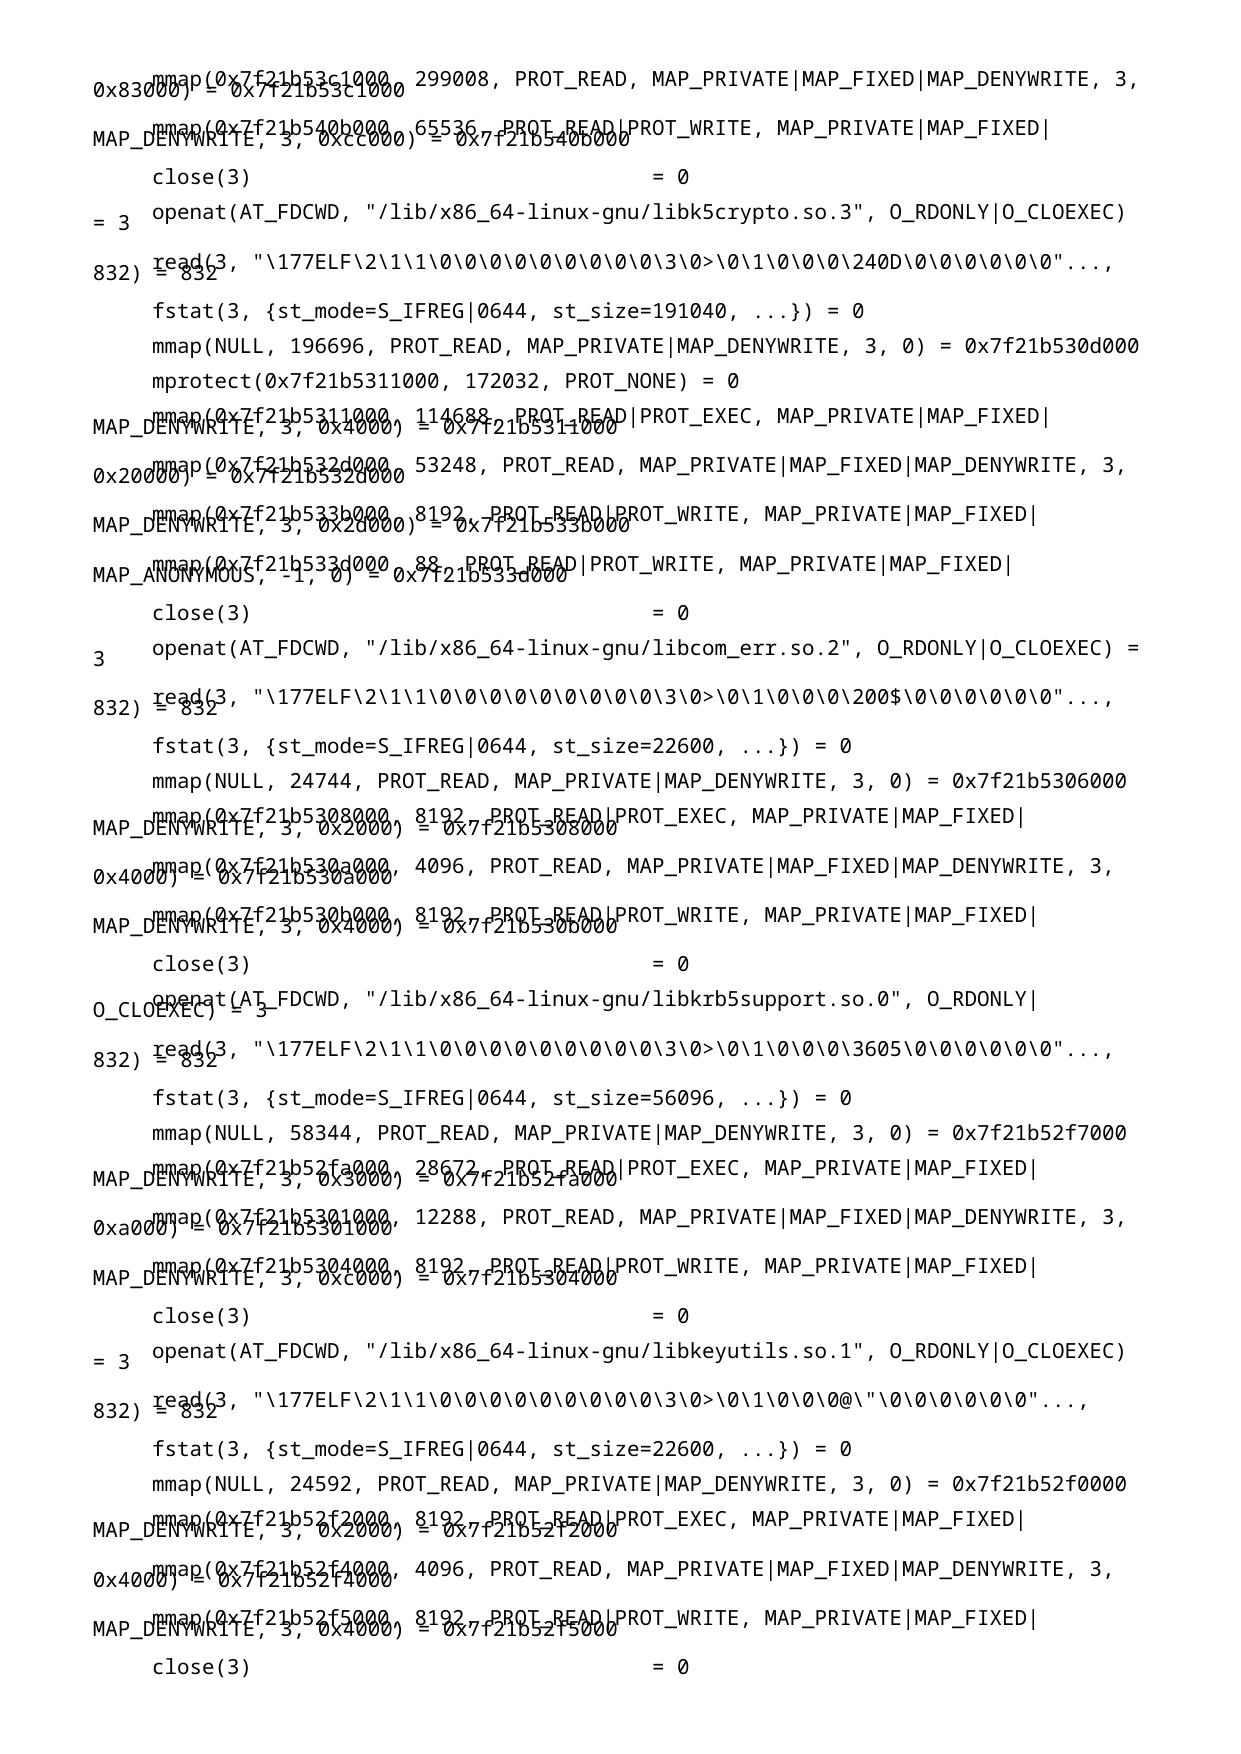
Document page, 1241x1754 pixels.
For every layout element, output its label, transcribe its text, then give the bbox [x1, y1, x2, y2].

text fstat(3, {st_mode=S_IFREG|0644, st_size=22600, ...}) = 0 [795, 1445, 1147, 1459]
text fstat(3, {st_mode=S_IFREG|0644, st_size=191040, ...}) = 0 [471, 307, 796, 321]
text mmap(0x7f21b52f4000, 4096, PROT_READ, MAP_PRIVATE|MAP_FIXED|MAP_DENYWRITE, 3, 0x4000) = 0x7f21b52f4000 [93, 1565, 1147, 1593]
text mmap(NULL, 58344, PROT_READ, MAP_PRIVATE|MAP_DENYWRITE, 3, 0) = 0x7f21b52f7000 [908, 1129, 1147, 1143]
text close(3) = 0 [245, 1312, 1147, 1326]
text fstat(3, {st_mode=S_IFREG|0644, st_size=56096, ...}) = 0 [795, 1094, 1147, 1108]
text close(3) = 0 [220, 1663, 245, 1677]
text mmap(0x7f21b52f5000, 8192, PROT_READ|PROT_WRITE, MAP_PRIVATE|MAP_FIXED|MAP_DENYWRITE, 3, 0x4000) = 0x7f21b52f5000 [93, 1614, 1147, 1642]
text openat(AT_FDCWD, "/lib/x86_64-linux-gnu/libkrb5support.so.0", O_RDONLY|O_CLOEXEC) = 3 [93, 996, 1147, 1024]
text fstat(3, {st_mode=S_IFREG|0644, st_size=56096, ...}) = 0 [471, 1094, 784, 1108]
text mmap(0x7f21b52f2000, 8192, PROT_READ|PROT_EXEC, MAP_PRIVATE|MAP_FIXED|MAP_DENYWRITE, 3, 0x2000) = 0x7f21b52f2000 [93, 1515, 1147, 1544]
text mmap(0x7f21b540b000, 65536, PROT_READ|PROT_WRITE, MAP_PRIVATE|MAP_FIXED|MAP_DENYWRITE, 3, 0xcc000) = 0x7f21b540b000 [93, 124, 1147, 153]
text openat(AT_FDCWD, "/lib/x86_64-linux-gnu/libk5crypto.so.3", O_RDONLY|O_CLOEXEC) = 3 [93, 208, 1147, 237]
text fstat(3, {st_mode=S_IFREG|0644, st_size=22600, ...}) = 0 [270, 1445, 469, 1459]
text close(3) = 0 [245, 609, 1147, 623]
text mmap(0x7f21b5311000, 114688, PROT_READ|PROT_EXEC, MAP_PRIVATE|MAP_FIXED|MAP_DENYWRITE, 3, 0x4000) = 0x7f21b5311000 [93, 412, 1147, 441]
text close(3) = 0 [93, 961, 1147, 975]
text close(3) = 0 [93, 1663, 221, 1677]
text fstat(3, {st_mode=S_IFREG|0644, st_size=56096, ...}) = 0 [93, 1094, 221, 1108]
text mmap(0x7f21b533b000, 8192, PROT_READ|PROT_WRITE, MAP_PRIVATE|MAP_FIXED|MAP_DENYWRITE, 3, 0x2d000) = 0x7f21b533b000 [93, 511, 1147, 539]
text mmap(NULL, 24592, PROT_READ, MAP_PRIVATE|MAP_DENYWRITE, 3, 0) = 0x7f21b52f0000 [659, 1480, 908, 1494]
text mmap(NULL, 196696, PROT_READ, MAP_PRIVATE|MAP_DENYWRITE, 3, 0) = 0x7f21b530d000 [208, 342, 669, 356]
text mmap(0x7f21b530a000, 4096, PROT_READ, MAP_PRIVATE|MAP_FIXED|MAP_DENYWRITE, 3, 0x4000) = 0x7f21b530a000 [93, 862, 1147, 890]
text mmap(0x7f21b530b000, 8192, PROT_READ|PROT_WRITE, MAP_PRIVATE|MAP_FIXED|MAP_DENYWRITE, 3, 0x4000) = 0x7f21b530b000 [93, 911, 1147, 940]
text close(3) = 0 [220, 609, 245, 623]
text mmap(0x7f21b5308000, 8192, PROT_READ|PROT_EXEC, MAP_PRIVATE|MAP_FIXED|MAP_DENYWRITE, 3, 0x2000) = 0x7f21b5308000 [93, 813, 1147, 841]
text mprotect(0x7f21b5311000, 172032, PROT_NONE) = 0 [167, 377, 259, 391]
text close(3) = 0 [93, 1312, 221, 1326]
text mmap(0x7f21b533d000, 88, PROT_READ|PROT_WRITE, MAP_PRIVATE|MAP_FIXED|MAP_ANONYMOUS, -1, 0) = 0x7f21b533d000 [93, 560, 1147, 588]
text mmap(NULL, 196696, PROT_READ, MAP_PRIVATE|MAP_DENYWRITE, 3, 0) = 0x7f21b530d000 [671, 342, 920, 356]
text fstat(3, {st_mode=S_IFREG|0644, st_size=191040, ...}) = 0 [270, 307, 469, 321]
text fstat(3, {st_mode=S_IFREG|0644, st_size=22600, ...}) = 0 [471, 743, 1147, 757]
text mprotect(0x7f21b5311000, 172032, PROT_NONE) = 0 [93, 377, 166, 391]
text mmap(0x7f21b5301000, 12288, PROT_READ, MAP_PRIVATE|MAP_FIXED|MAP_DENYWRITE, 3, 0xa000) = 0x7f21b5301000 [93, 1213, 1147, 1242]
text fstat(3, {st_mode=S_IFREG|0644, st_size=191040, ...}) = 0 [93, 307, 221, 321]
text close(3) = 0 [93, 173, 1147, 188]
text read(3, "\177ELF\2\1\1\0\0\0\0\0\0\0\0\0\3\0>\0\1\0\0\0\3605\0\0\0\0\0\0"..., 832) = 832 [93, 1045, 1147, 1073]
text close(3) = 0 [220, 1312, 245, 1326]
text close(3) = 0 [93, 609, 221, 623]
text read(3, "\177ELF\2\1\1\0\0\0\0\0\0\0\0\0\3\0>\0\1\0\0\0@\"\0\0\0\0\0\0"..., 832) = 832 [93, 1396, 1147, 1424]
text mmap(NULL, 24592, PROT_READ, MAP_PRIVATE|MAP_DENYWRITE, 3, 0) = 0x7f21b52f0000 [208, 1480, 657, 1494]
text fstat(3, {st_mode=S_IFREG|0644, st_size=56096, ...}) = 0 [270, 1094, 469, 1108]
text mmap(NULL, 58344, PROT_READ, MAP_PRIVATE|MAP_DENYWRITE, 3, 0) = 0x7f21b52f7000 [208, 1129, 657, 1143]
text mmap(0x7f21b53c1000, 299008, PROT_READ, MAP_PRIVATE|MAP_FIXED|MAP_DENYWRITE, 3, 0x83000) = 0x7f21b53c1000 [93, 75, 1147, 103]
text close(3) = 0 [245, 1663, 1147, 1677]
text read(3, "\177ELF\2\1\1\0\0\0\0\0\0\0\0\0\3\0>\0\1\0\0\0\200$\0\0\0\0\0\0"..., 832) = 832 [93, 693, 1147, 722]
text openat(AT_FDCWD, "/lib/x86_64-linux-gnu/libkeyutils.so.1", O_RDONLY|O_CLOEXEC) = 3 [93, 1347, 1147, 1375]
text mmap(NULL, 24744, PROT_READ, MAP_PRIVATE|MAP_DENYWRITE, 3, 0) = 0x7f21b5306000 [192, 778, 657, 792]
text mmap(NULL, 24744, PROT_READ, MAP_PRIVATE|MAP_DENYWRITE, 3, 0) = 0x7f21b5306000 [659, 778, 1147, 792]
text mprotect(0x7f21b5311000, 172032, PROT_NONE) = 0 [683, 377, 1147, 391]
text fstat(3, {st_mode=S_IFREG|0644, st_size=22600, ...}) = 0 [93, 1445, 221, 1459]
text mmap(NULL, 196696, PROT_READ, MAP_PRIVATE|MAP_DENYWRITE, 3, 0) = 0x7f21b530d000 [920, 342, 1147, 356]
text fstat(3, {st_mode=S_IFREG|0644, st_size=22600, ...}) = 0 [471, 1445, 784, 1459]
text mmap(NULL, 58344, PROT_READ, MAP_PRIVATE|MAP_DENYWRITE, 3, 0) = 0x7f21b52f7000 [659, 1129, 908, 1143]
text mprotect(0x7f21b5311000, 172032, PROT_NONE) = 0 [258, 377, 683, 391]
text openat(AT_FDCWD, "/lib/x86_64-linux-gnu/libcom_err.so.2", O_RDONLY|O_CLOEXEC) = 3 [93, 644, 1147, 673]
text mmap(NULL, 24592, PROT_READ, MAP_PRIVATE|MAP_DENYWRITE, 3, 0) = 0x7f21b52f0000 [908, 1480, 1147, 1494]
text mmap(0x7f21b5304000, 8192, PROT_READ|PROT_WRITE, MAP_PRIVATE|MAP_FIXED|MAP_DENYWRITE, 3, 0xc000) = 0x7f21b5304000 [93, 1263, 1147, 1291]
text fstat(3, {st_mode=S_IFREG|0644, st_size=191040, ...}) = 0 [808, 307, 1147, 321]
text mmap(0x7f21b532d000, 53248, PROT_READ, MAP_PRIVATE|MAP_FIXED|MAP_DENYWRITE, 3, 0x20000) = 0x7f21b532d000 [93, 461, 1147, 490]
text mmap(0x7f21b52fa000, 28672, PROT_READ|PROT_EXEC, MAP_PRIVATE|MAP_FIXED|MAP_DENYWRITE, 3, 0x3000) = 0x7f21b52fa000 [93, 1164, 1147, 1192]
text fstat(3, {st_mode=S_IFREG|0644, st_size=22600, ...}) = 0 [93, 743, 469, 757]
text read(3, "\177ELF\2\1\1\0\0\0\0\0\0\0\0\0\3\0>\0\1\0\0\0\240D\0\0\0\0\0\0"..., 832) = 832 [93, 258, 1147, 286]
